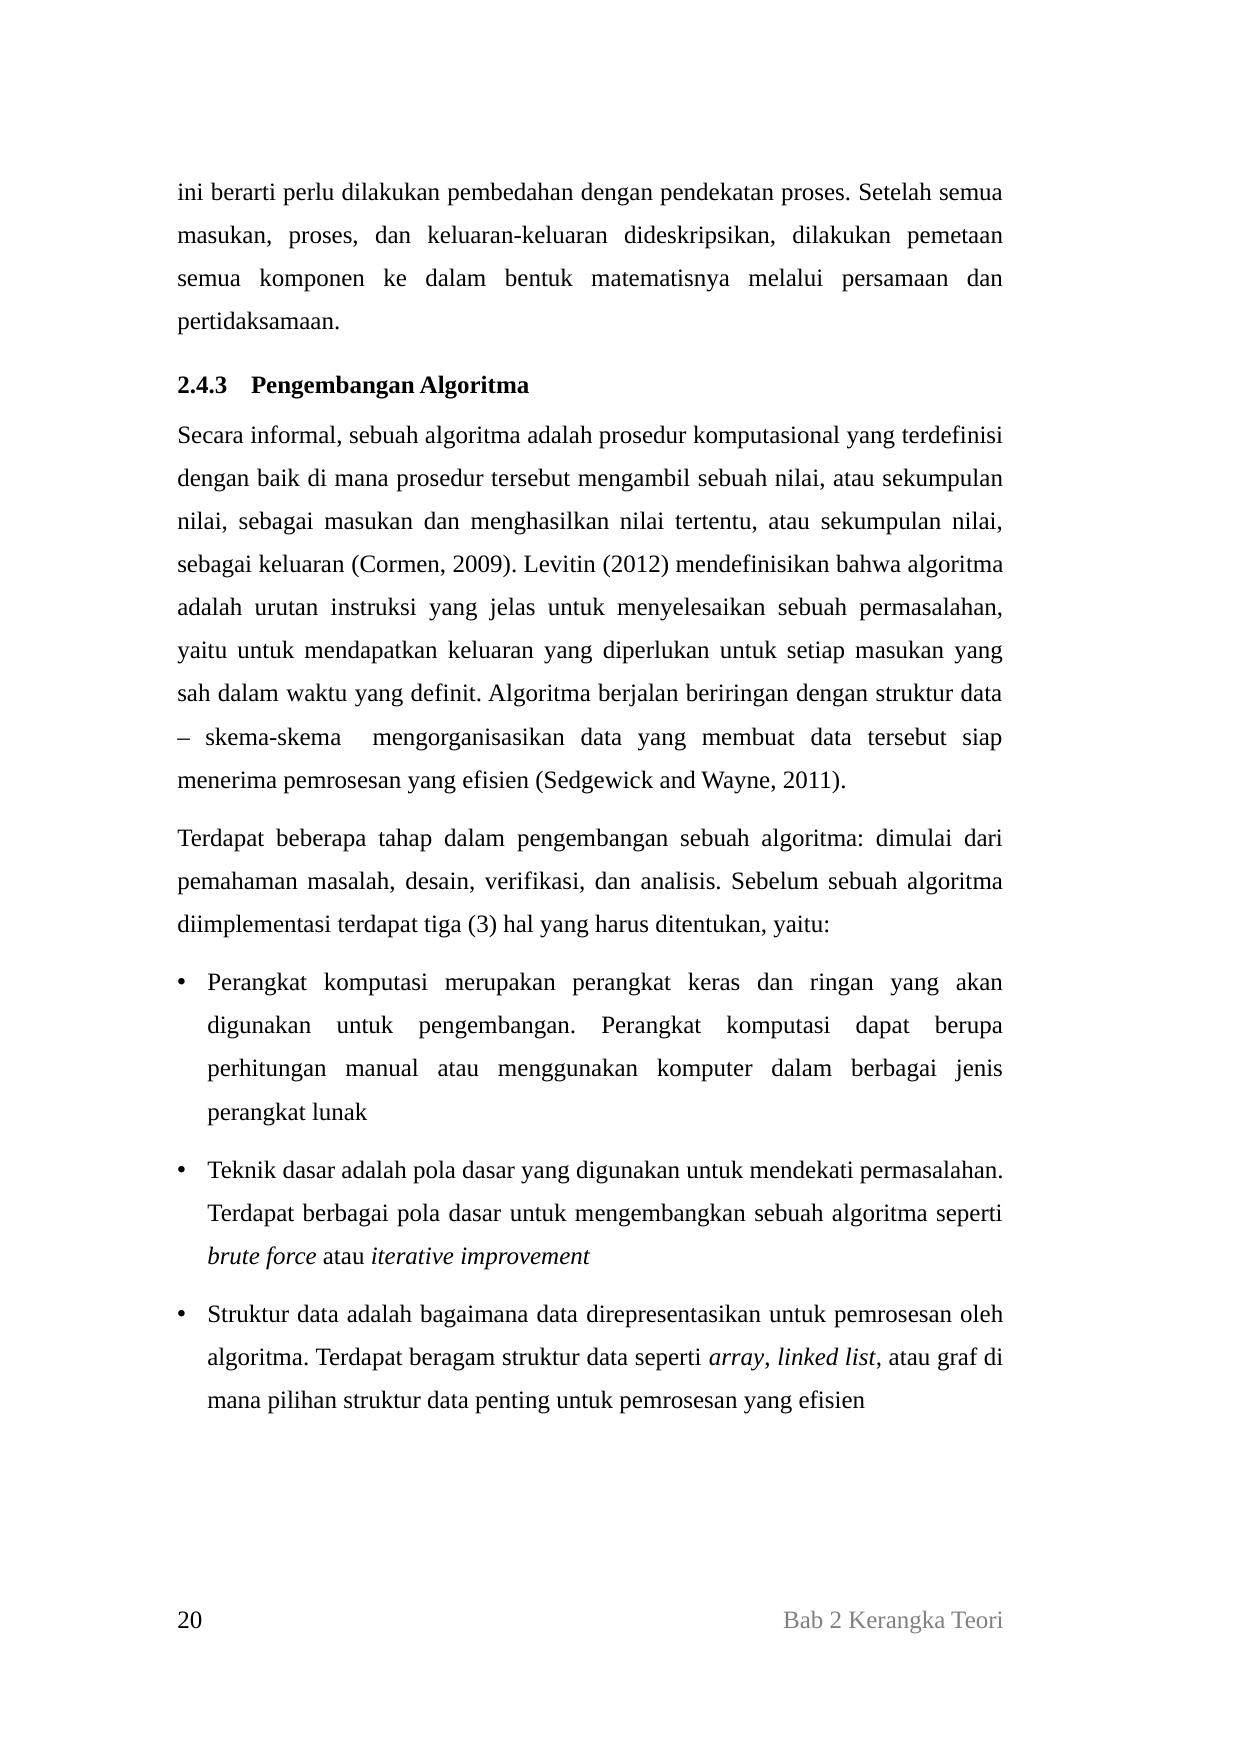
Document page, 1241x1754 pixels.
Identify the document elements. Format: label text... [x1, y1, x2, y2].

subtitle Pengembangan Algoritma [177, 371, 1003, 399]
list Teknik dasar adalah pola dasar yang digunakan untuk mendekati permasalahan. Terdapat berbagai pola dasar untuk mengembangkan sebuah algoritma seperti brute force atau iterative improvement [177, 1155, 1003, 1270]
list Perangkat komputasi merupakan perangkat keras dan ringan yang akan digunakan untuk pengembangan. Perangkat komputasi dapat berupa perhitungan manual atau menggunakan komputer dalam berbagai jenis perangkat lunak [177, 967, 1003, 1125]
text ini berarti perlu dilakukan pembedahan dengan pendekatan proses. Setelah semua masukan, proses, dan keluaran-keluaran dideskripsikan, dilakukan pemetaan semua komponen ke dalam bentuk matematisnya melalui persamaan dan pertidaksamaan. [177, 177, 1003, 335]
text Terdapat beberapa tahap dalam pengembangan sebuah algoritma: dimulai dari pemahaman masalah, desain, verifikasi, dan analisis. Sebelum sebuah algoritma diimplementasi terdapat tiga (3) hal yang harus ditentukan, yaitu: [177, 823, 1003, 938]
text Secara informal, sebuah algoritma adalah prosedur komputasional yang terdefinisi dengan baik di mana prosedur tersebut mengambil sebuah nilai, atau sekumpulan nilai, sebagai masukan dan menghasilkan nilai tertentu, atau sekumpulan nilai, sebagai keluaran (Cormen, 2009). Levitin (2012) mendefinisikan bahwa algoritma adalah urutan instruksi yang jelas untuk menyelesaikan sebuah permasalahan, yaitu untuk mendapatkan keluaran yang diperlukan untuk setiap masukan yang sah dalam waktu yang definit. Algoritma berjalan beriringan dengan struktur data – skema-skema mengorganisasikan data yang membuat data tersebut siap menerima pemrosesan yang efisien (Sedgewick and Wayne, 2011). [177, 420, 1003, 793]
list Struktur data adalah bagaimana data direpresentasikan untuk pemrosesan oleh algoritma. Terdapat beragam struktur data seperti array, linked list, atau graf di mana pilihan struktur data penting untuk pemrosesan yang efisien [177, 1299, 1003, 1414]
